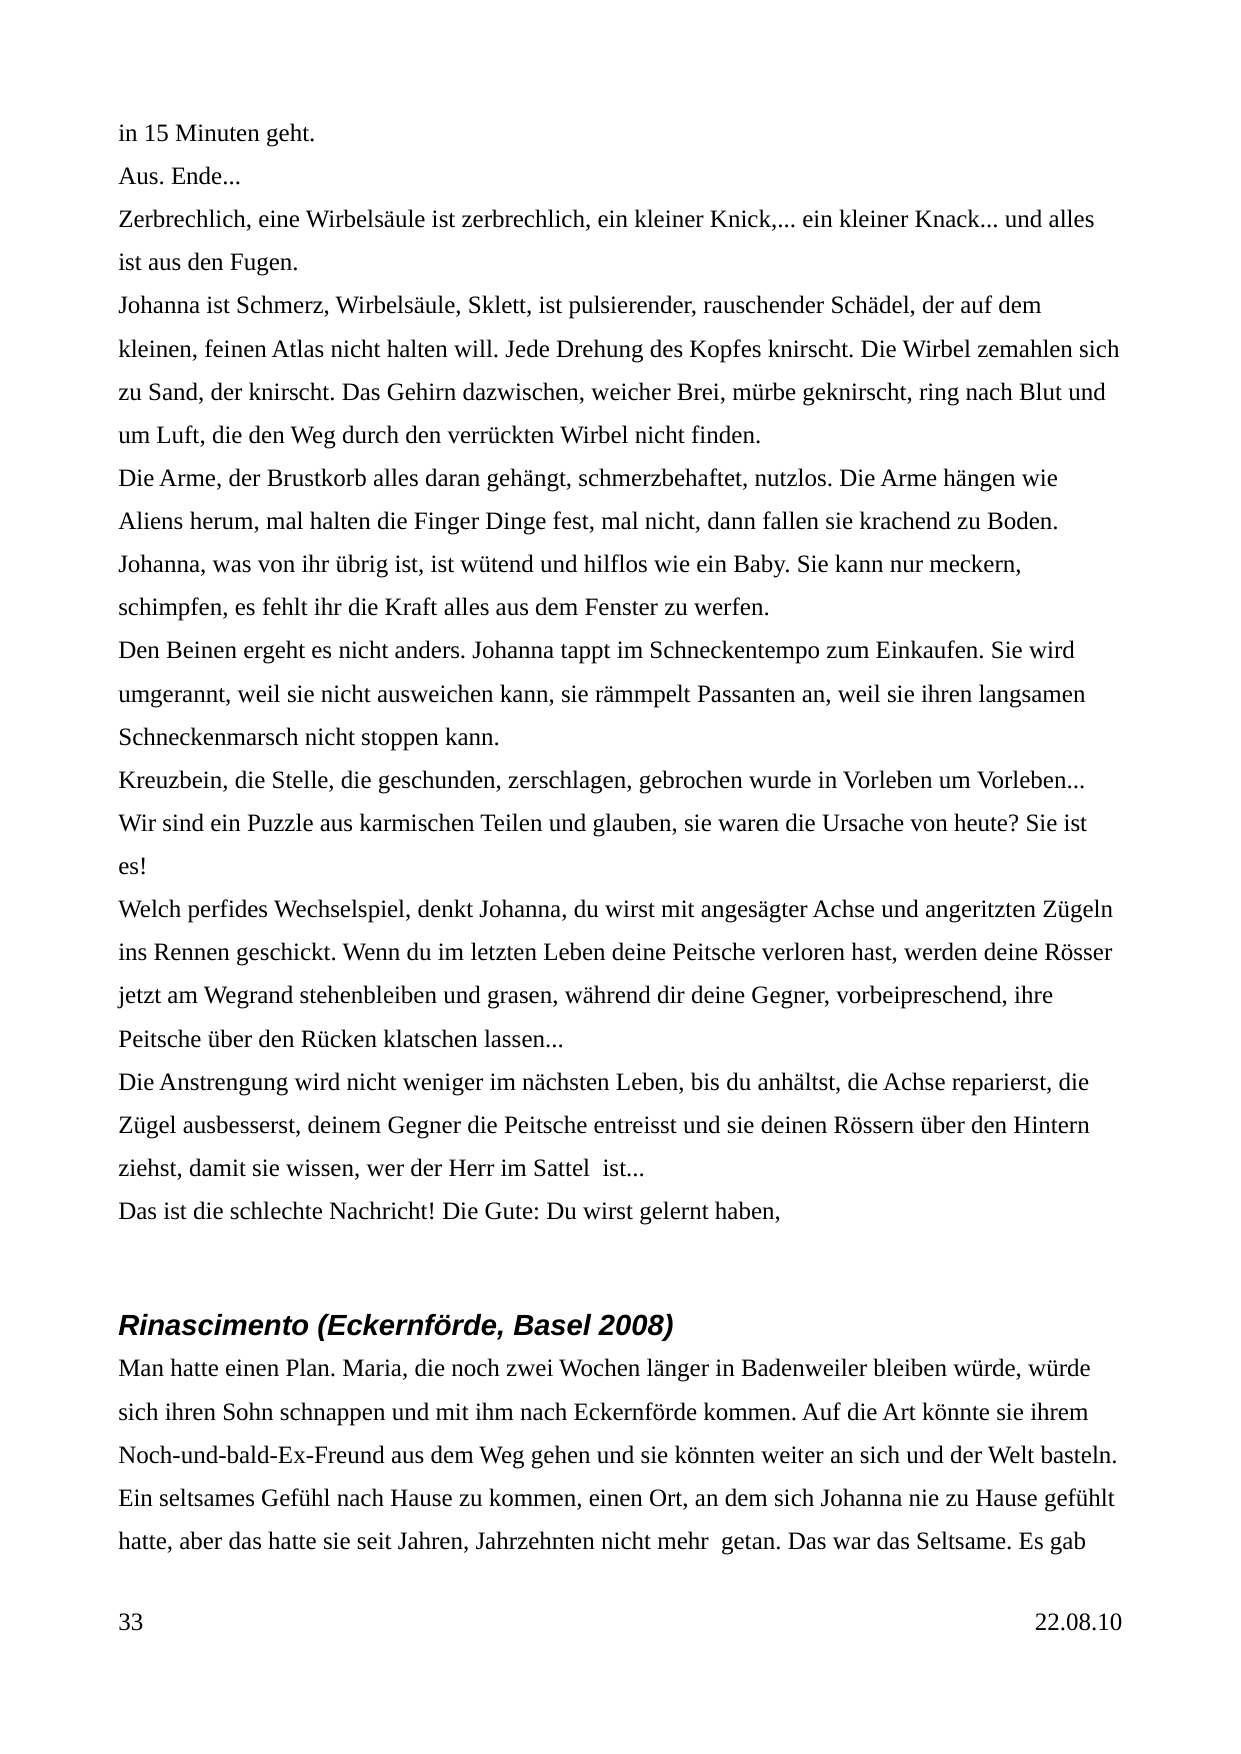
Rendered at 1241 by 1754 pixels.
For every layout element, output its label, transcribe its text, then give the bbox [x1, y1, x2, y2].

text Den Beinen ergeht es nicht anders. Johanna tappt im Schneckentempo zum Einkaufen. Sie wird umgerannt, weil sie nicht ausweichen kann, sie rämmpelt Passanten an, weil sie ihren langsamen Schneckenmarsch nicht stoppen kann. [118, 636, 1122, 751]
text in 15 Minuten geht. [118, 118, 1122, 147]
text Die Anstrengung wird nicht weniger im nächsten Leben, bis du anhältst, die Achse reparierst, die Zügel ausbesserst, deinem Gegner die Peitsche entreisst und sie deinen Rössern über den Hintern ziehst, damit sie wissen, wer der Herr im Sattel ist... [118, 1067, 1122, 1182]
text Welch perfides Wechselspiel, denkt Johanna, du wirst mit angesägter Achse und angeritzten Zügeln ins Rennen geschickt. Wenn du im letzten Leben deine Peitsche verloren hast, werden deine Rösser jetzt am Wegrand stehenbleiben und grasen, während dir deine Gegner, vorbeipreschend, ihre Peitsche über den Rücken klatschen lassen... [118, 894, 1122, 1052]
text Zerbrechlich, eine Wirbelsäule ist zerbrechlich, ein kleiner Knick,... ein kleiner Knack... und alles ist aus den Fugen. [118, 204, 1122, 276]
text Kreuzbein, die Stelle, die geschunden, zerschlagen, gebrochen wurde in Vorleben um Vorleben... [118, 765, 1122, 794]
text Man hatte einen Plan. Maria, die noch zwei Wochen länger in Badenweiler bleiben würde, würde sich ihren Sohn schnappen und mit ihm nach Eckernförde kommen. Auf die Art könnte sie ihrem Noch-und-bald-Ex-Freund aus dem Weg gehen und sie könnten weiter an sich und der Welt basteln. Ein seltsames Gefühl nach Hause zu kommen, einen Ort, an dem sich Johanna nie zu Hause gefühlt hatte, aber das hatte sie seit Jahren, Jahrzehnten nicht mehr getan. Das war das Seltsame. Es gab [118, 1353, 1122, 1555]
text Das ist die schlechte Nachricht! Die Gute: Du wirst gelernt haben, [118, 1196, 1122, 1225]
text Johanna ist Schmerz, Wirbelsäule, Sklett, ist pulsierender, rauschender Schädel, der auf dem kleinen, feinen Atlas nicht halten will. Jede Drehung des Kopfes knirscht. Die Wirbel zemahlen sich zu Sand, der knirscht. Das Gehirn dazwischen, weicher Brei, mürbe geknirscht, ring nach Blut und um Luft, die den Weg durch den verrückten Wirbel nicht finden. [118, 291, 1122, 449]
text Die Arme, der Brustkorb alles daran gehängt, schmerzbehaftet, nutzlos. Die Arme hängen wie Aliens herum, mal halten die Finger Dinge fest, mal nicht, dann fallen sie krachend zu Boden. Johanna, was von ihr übrig ist, ist wütend und hilflos wie ein Baby. Sie kann nur meckern, schimpfen, es fehlt ihr die Kraft alles aus dem Fenster zu werfen. [118, 463, 1122, 621]
subtitle Rinascimento (Eckernförde, Basel 2008) [118, 1307, 1122, 1341]
text Wir sind ein Puzzle aus karmischen Teilen und glauben, sie waren die Ursache von heute? Sie ist es! [118, 808, 1122, 880]
text Aus. Ende... [118, 161, 1122, 190]
